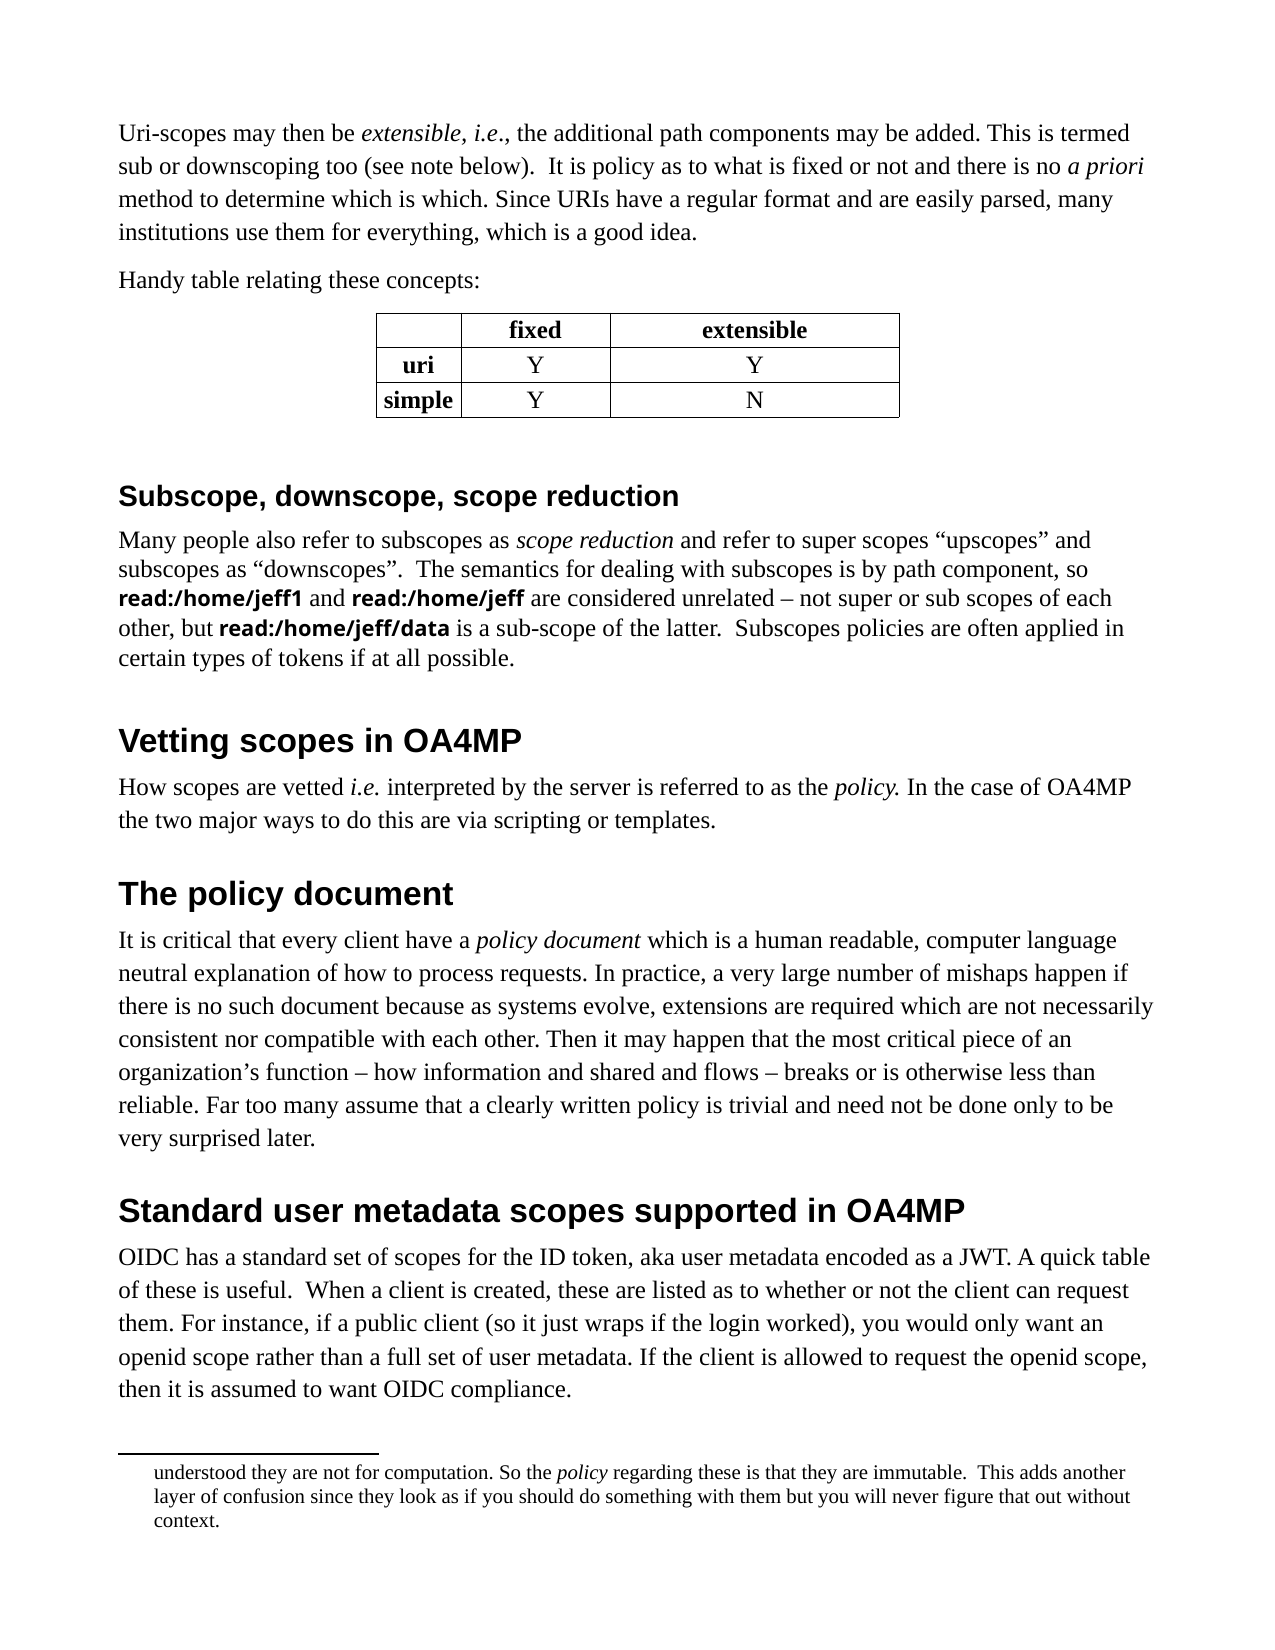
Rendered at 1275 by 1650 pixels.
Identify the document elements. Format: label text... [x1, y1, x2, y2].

table_cell Y [462, 348, 610, 382]
text How scopes are vetted i.e. interpreted by the server is referred to as the policy. In the case of OA4MP the two major ways to do this are via scripting or templates. [118, 772, 1157, 834]
table_cell N [611, 383, 899, 417]
text Handy table relating these concepts: [118, 265, 1157, 293]
text Uri-scopes may then be extensible, i.e., the additional path components may be added. This is termed sub or downscoping too (see note below). It is policy as to what is fixed or not and there is no a priori method to determine which is which. Since URIs have a regular format and are easily parsed, many institutions use them for everything, which is a good idea. [118, 118, 1157, 246]
table_header [377, 314, 461, 347]
text OIDC has a standard set of scopes for the ID token, aka user metadata encoded as a JWT. A quick table of these is useful. When a client is created, these are listed as to whether or not the client can request them. For instance, if a public client (so it just wraps if the login worked), you would only want an openid scope rather than a full set of user metadata. If the client is allowed to request the openid scope, then it is assumed to want OIDC compliance. [118, 1242, 1157, 1403]
text It is critical that every client have a policy document which is a human readable, computer language neutral explanation of how to process requests. In practice, a very large number of mishaps happen if there is no such document because as systems evolve, extensions are required which are not necessarily consistent nor compatible with each other. Then it may happen that the most critical piece of an organization’s function – how information and shared and flows – breaks or is otherwise less than reliable. Far too many assume that a clearly written policy is trivial and need not be done only to be very surprised later. [118, 925, 1157, 1152]
subtitle Standard user metadata scopes supported in OA4MP [118, 1191, 1157, 1230]
subtitle Subscope, downscope, scope reduction [118, 479, 1157, 513]
table_cell Y [462, 383, 610, 417]
subtitle The policy document [118, 874, 1157, 912]
list understood they are not for computation. So the policy regarding these is that they are immutable. This adds another layer of confusion since they look as if you should do something with them but you will never figure that out without context. [118, 1460, 1157, 1532]
table_cell uri [377, 348, 461, 382]
table_cell simple [377, 383, 461, 417]
table_header extensible [611, 314, 899, 347]
table_header fixed [462, 314, 610, 347]
table_cell Y [611, 348, 899, 382]
subtitle Vetting scopes in OA4MP [118, 721, 1157, 760]
text Many people also refer to subscopes as scope reduction and refer to super scopes “upscopes” and subscopes as “downscopes”. The semantics for dealing with subscopes is by path component, so read:/home/jeff1 and read:/home/jeff are considered unrelated – not super or sub scopes of each other, but read:/home/jeff/data is a sub-scope of the latter. Subscopes policies are often applied in certain types of tokens if at all possible. [118, 526, 1157, 671]
